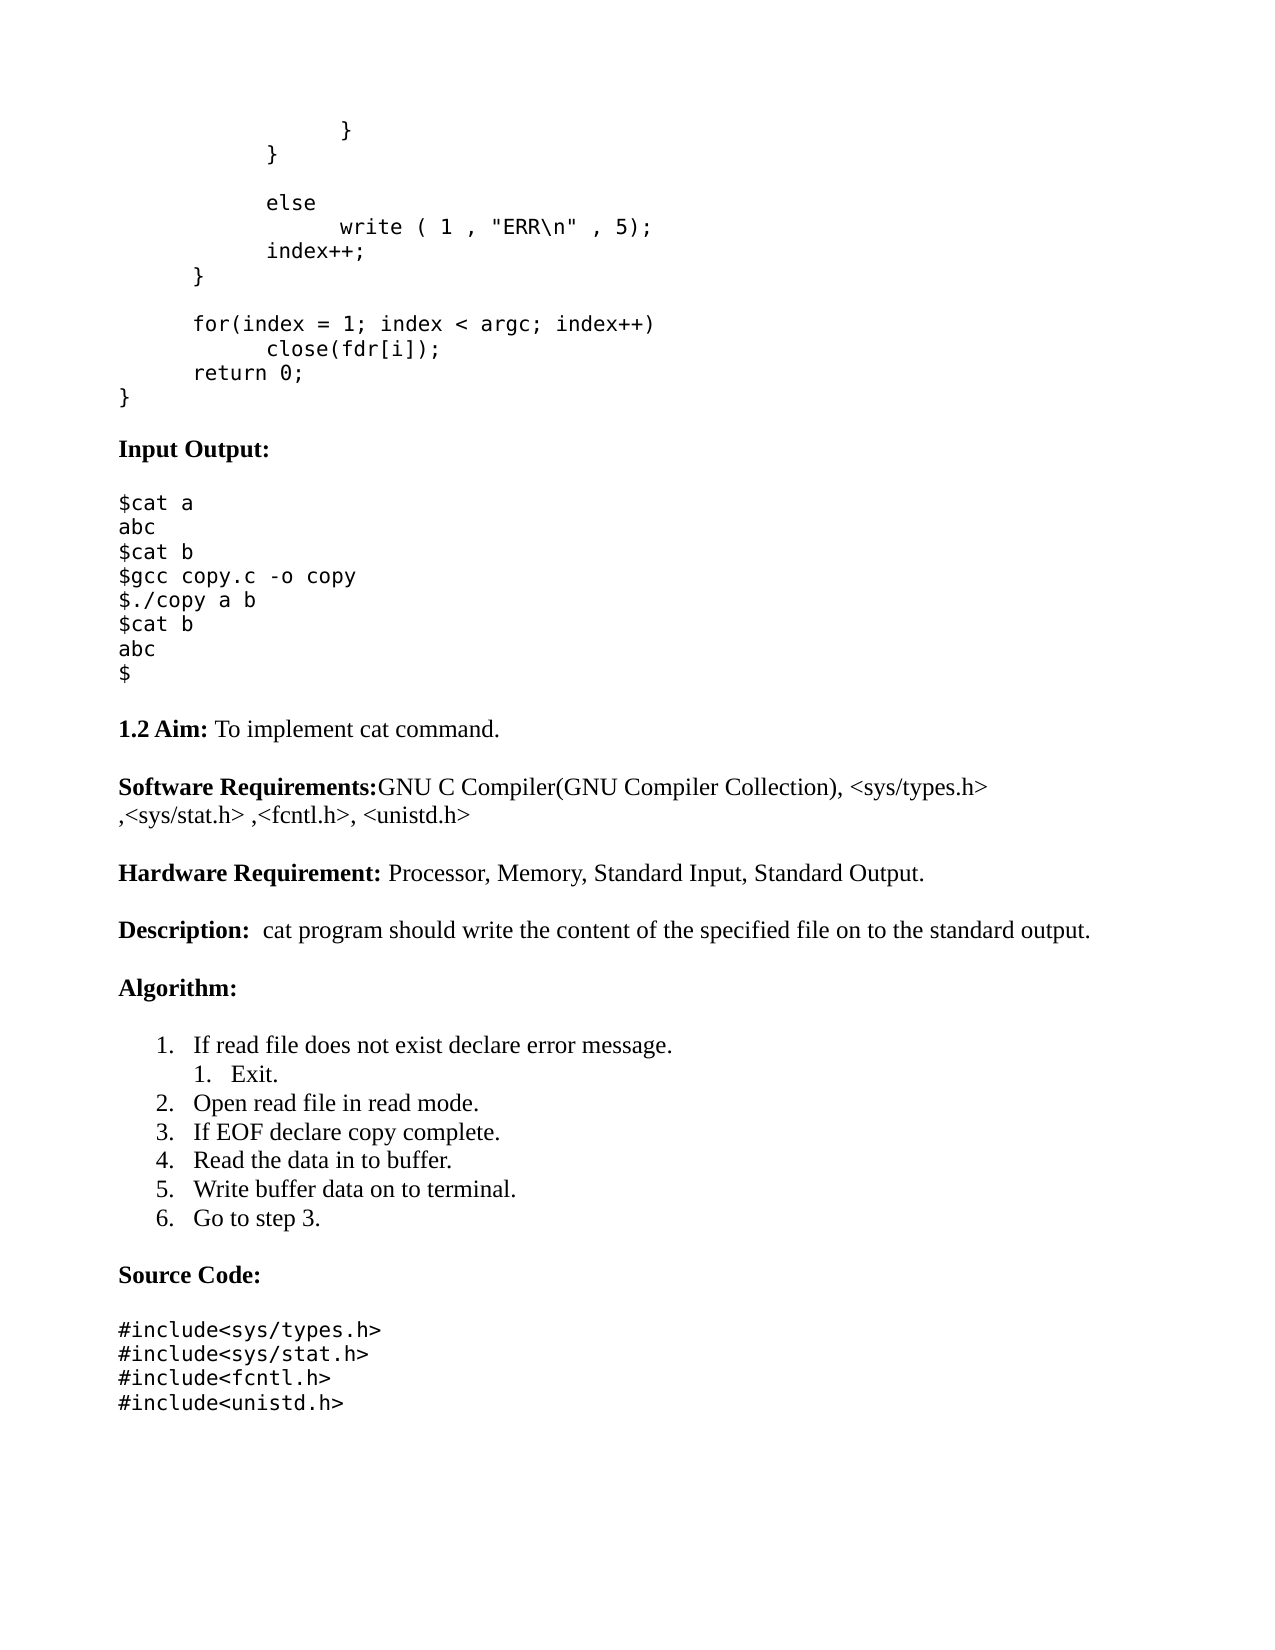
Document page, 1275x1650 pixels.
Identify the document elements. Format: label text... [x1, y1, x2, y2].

text #include<sys/types.h> [118, 1318, 1157, 1342]
list Read the data in to buffer. [156, 1145, 1157, 1174]
text close(fdr[i]); [118, 337, 1157, 361]
list If read file does not exist declare error message. [156, 1030, 1157, 1059]
text Algorithm: [118, 973, 1157, 1002]
text $cat b [118, 540, 1157, 564]
list Exit. [193, 1059, 1157, 1088]
text $cat b [118, 612, 1157, 637]
text abc [118, 637, 1157, 661]
text Hardware Requirement: Processor, Memory, Standard Input, Standard Output. [118, 858, 1157, 887]
text } [118, 118, 1157, 142]
text else [118, 191, 1157, 215]
text write ( 1 , "ERR\n" , 5); [118, 215, 1157, 239]
list Open read file in read mode. [156, 1088, 1157, 1117]
text #include<fcntl.h> [118, 1366, 1157, 1391]
text abc [118, 515, 1157, 540]
text } [118, 385, 1157, 409]
text } [118, 264, 1157, 288]
text for(index = 1; index < argc; index++) [118, 312, 1157, 337]
text #include<sys/stat.h> [118, 1342, 1157, 1366]
text Software Requirements:GNU C Compiler(GNU Compiler Collection), <sys/types.h> ,<sys/stat.h> ,<fcntl.h>, <unistd.h> [118, 772, 1157, 829]
text $gcc copy.c -o copy [118, 564, 1157, 588]
list Go to step 3. [156, 1203, 1157, 1232]
text 1.2 Aim: To implement cat command. [118, 714, 1157, 743]
text Description: cat program should write the content of the specified file on to the standard output. [118, 915, 1157, 944]
list Write buffer data on to terminal. [156, 1174, 1157, 1203]
text Source Code: [118, 1260, 1157, 1289]
text return 0; [118, 361, 1157, 385]
text $ [118, 661, 1157, 685]
list If EOF declare copy complete. [156, 1117, 1157, 1145]
text index++; [118, 239, 1157, 264]
text #include<unistd.h> [118, 1391, 1157, 1415]
text $./copy a b [118, 588, 1157, 612]
text Input Output: [118, 434, 1157, 462]
text $cat a [118, 491, 1157, 515]
text } [118, 142, 1157, 167]
